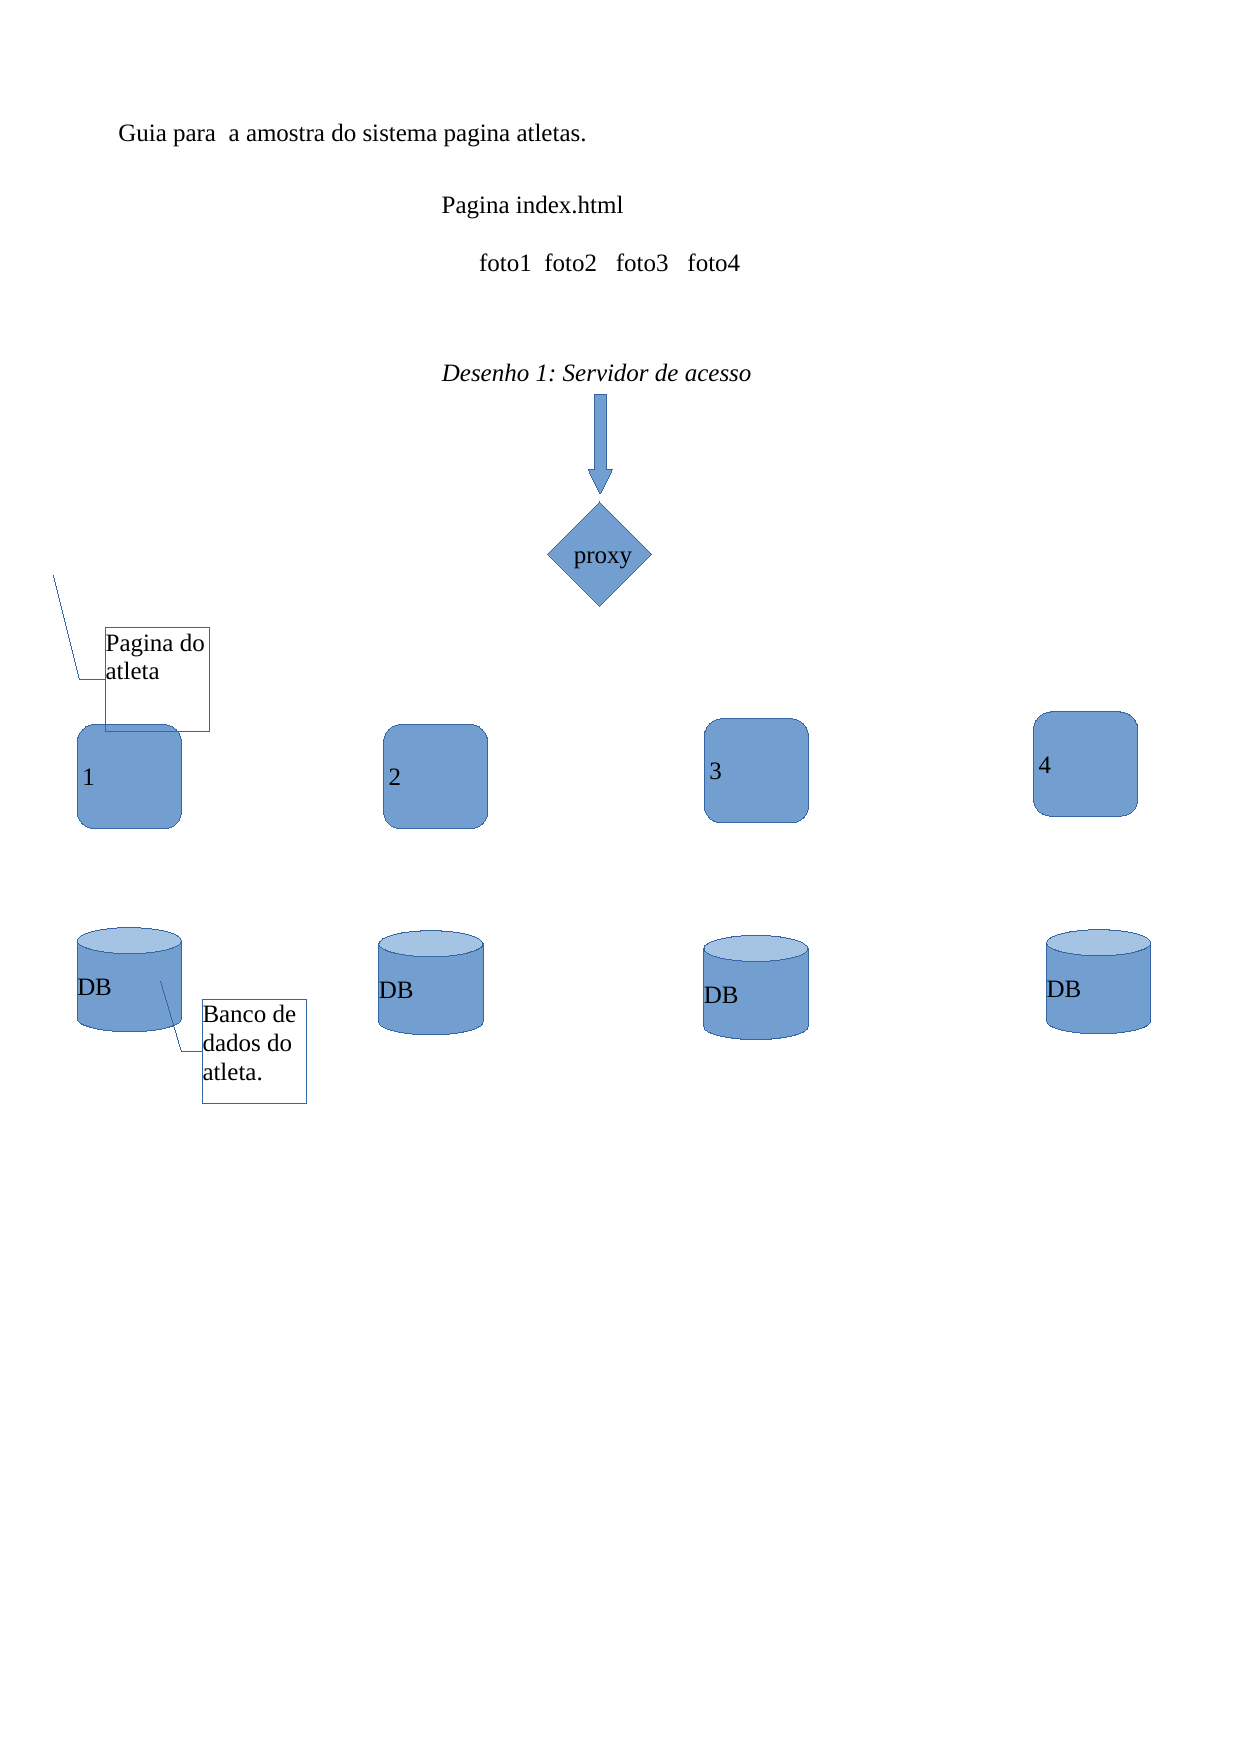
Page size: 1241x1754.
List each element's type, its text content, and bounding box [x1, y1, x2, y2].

text Desenho 1: Servidor de acesso [442, 203, 798, 387]
text Guia para a amostra do sistema pagina atletas. [118, 118, 1122, 147]
